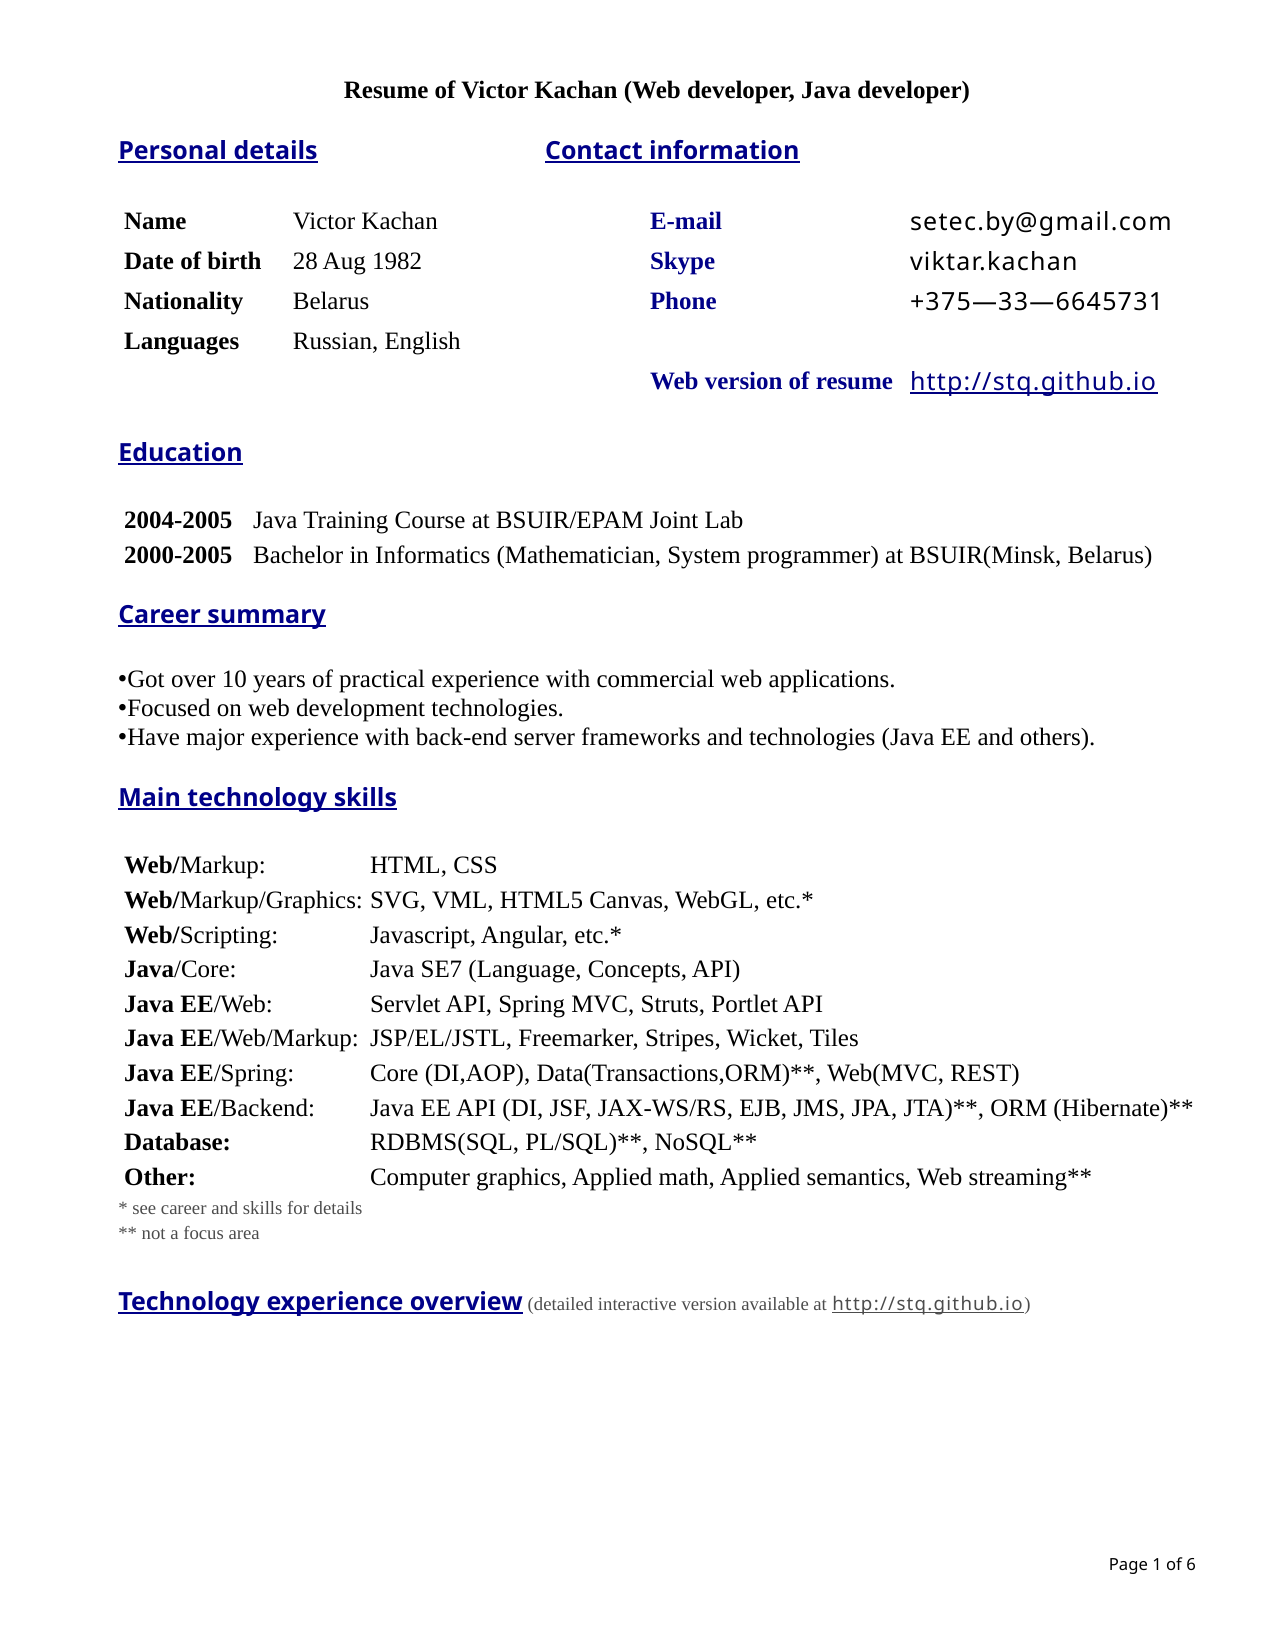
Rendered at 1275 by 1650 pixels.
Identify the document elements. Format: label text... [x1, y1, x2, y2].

table_cell Java EE/Web: [121, 986, 367, 1021]
table_cell 28 Aug 1982 [290, 241, 467, 280]
table_cell [121, 360, 290, 400]
table_cell viktar.kachan [907, 241, 1197, 280]
table_cell Web/Scripting: [121, 917, 367, 951]
table_cell SVG, VML, HTML5 Canvas, WebGL, etc.* [367, 882, 1198, 917]
table_cell Phone [647, 280, 907, 320]
table_cell Java EE/Spring: [121, 1055, 367, 1090]
table_header HTML, CSS [367, 848, 1198, 882]
text ** not a focus area [118, 1218, 1196, 1243]
table_cell Skype [647, 241, 907, 280]
table_header E-mail [647, 201, 907, 241]
table_cell http://stq.github.io [907, 360, 1197, 400]
table_cell Javascript, Angular, etc.* [367, 917, 1198, 951]
text Resume of Victor Kachan (Web developer, Java developer) [118, 75, 1196, 104]
table_header 2004-2005 [121, 502, 250, 537]
text Personal details Contact information [118, 132, 1196, 167]
table_cell Web version of resume [647, 360, 907, 400]
table_cell Java SE7 (Language, Concepts, API) [367, 951, 1198, 986]
table_cell Date of birth [121, 241, 290, 280]
table_cell Java EE API (DI, JSF, JAX-WS/RS, EJB, JMS, JPA, JTA)**, ORM (Hibernate)** [367, 1090, 1198, 1124]
table_cell Database: [121, 1124, 367, 1159]
table_cell Servlet API, Spring MVC, Struts, Portlet API [367, 986, 1198, 1021]
table_cell Java EE/Web/Markup: [121, 1021, 367, 1055]
table_cell Bachelor in Informatics (Mathematician, System programmer) at BSUIR(Minsk, Belarus) [250, 537, 1198, 571]
table_header [467, 201, 647, 241]
table_cell [467, 241, 647, 280]
text Technology experience overview (detailed interactive version available at http://stq.github.io) [118, 1283, 1196, 1318]
table_cell [647, 320, 907, 360]
table_cell [467, 320, 647, 360]
table_header setec.by@gmail.com [907, 201, 1197, 241]
table_cell RDBMS(SQL, PL/SQL)**, NoSQL** [367, 1124, 1198, 1159]
table_cell Other: [121, 1159, 367, 1193]
text * see career and skills for details [118, 1193, 1196, 1218]
table_cell +375—33—6645731 [907, 280, 1197, 320]
table_cell [290, 360, 467, 400]
list Focused on web development technologies. [118, 693, 1196, 722]
table_cell [467, 280, 647, 320]
table_cell Nationality [121, 280, 290, 320]
table_header Name [121, 201, 290, 241]
table_cell [467, 360, 647, 400]
table_cell Russian, English [290, 320, 467, 360]
text Main technology skills [118, 779, 1196, 814]
table_cell Java/Core: [121, 951, 367, 986]
list Got over 10 years of practical experience with commercial web applications. [118, 664, 1196, 693]
table_header Web/Markup: [121, 848, 367, 882]
table_cell Web/Markup/Graphics: [121, 882, 367, 917]
table_cell 2000-2005 [121, 537, 250, 571]
text Education [118, 434, 1196, 468]
table_cell Core (DI,AOP), Data(Transactions,ORM)**, Web(MVC, REST) [367, 1055, 1198, 1090]
table_cell Computer graphics, Applied math, Applied semantics, Web streaming** [367, 1159, 1198, 1193]
table_header Victor Kachan [290, 201, 467, 241]
text Career summary [118, 596, 1196, 631]
list Have major experience with back-end server frameworks and technologies (Java EE and others). [118, 722, 1196, 751]
table_cell JSP/EL/JSTL, Freemarker, Stripes, Wicket, Tiles [367, 1021, 1198, 1055]
table_cell Belarus [290, 280, 467, 320]
table_cell Languages [121, 320, 290, 360]
table_header Java Training Course at BSUIR/EPAM Joint Lab [250, 502, 1198, 537]
table_cell Java EE/Backend: [121, 1090, 367, 1124]
table_cell [907, 320, 1197, 360]
